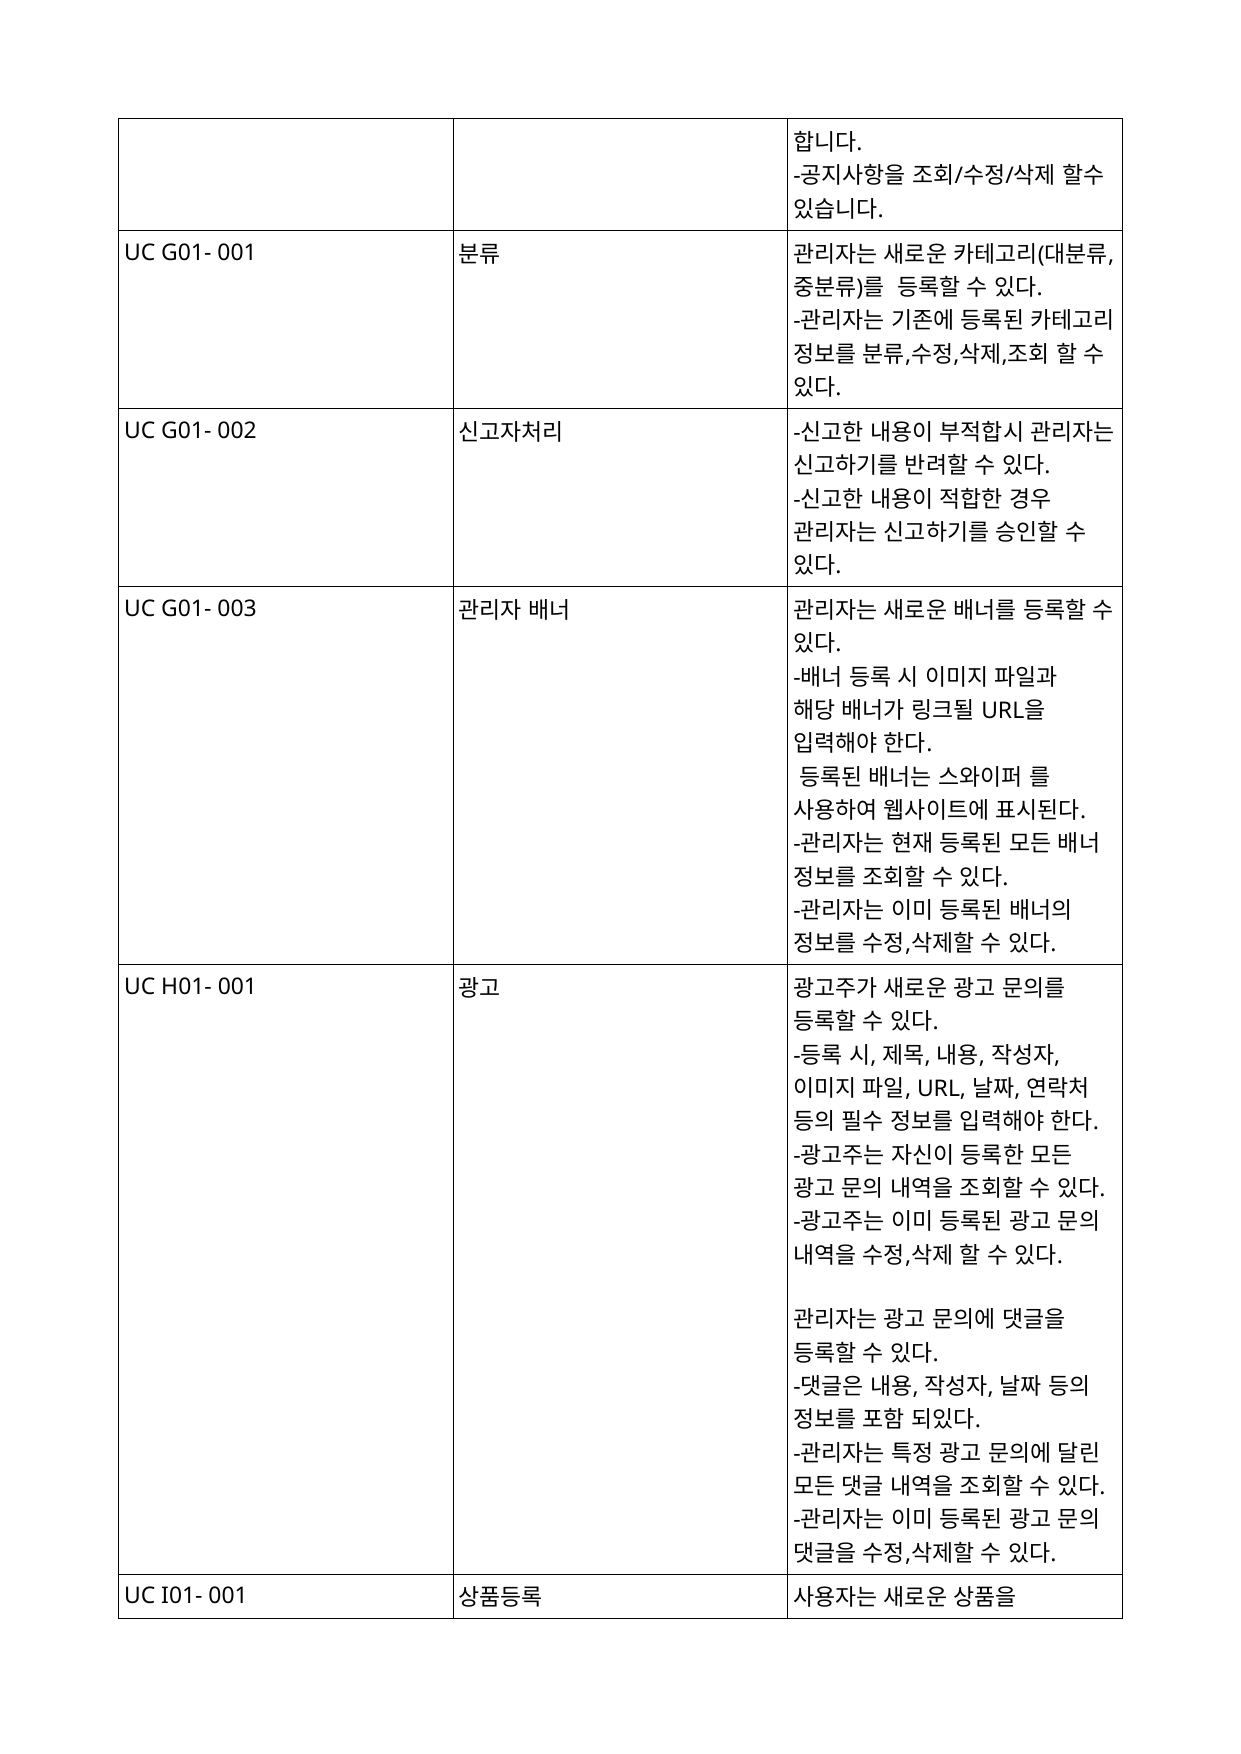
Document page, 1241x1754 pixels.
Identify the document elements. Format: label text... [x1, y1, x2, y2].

table_cell 광고주가 새로운 광고 문의를 등록할 수 있다. -등록 시, 제목, 내용, 작성자, 이미지 파일, URL, 날짜, 연락처 등의 필수 정보를 입력해야 한다. -광고주는 자신이 등록한 모든 광고 문의 내역을 조회할 수 있다. -광고주는 이미 등록된 광고 문의 내역을 수정,삭제 할 수 있다. 관리자는 광고 문의에 댓글을 등록할 수 있다. -댓글은 내용, 작성자, 날짜 등의 정보를 포함 되있다. -관리자는 특정 광고 문의에 달린 모든 댓글 내역을 조회할 수 있다. -관리자는 이미 등록된 광고 문의 댓글을 수정,삭제할 수 있다. [788, 965, 1122, 1573]
table_cell 광고 [454, 965, 787, 1573]
table_cell UC H01- 001 [119, 965, 453, 1573]
table_cell UC G01- 002 [119, 409, 453, 586]
table_cell UC G01- 003 [119, 587, 453, 964]
table_cell 신고자처리 [454, 409, 787, 586]
table_cell [454, 119, 787, 230]
table_cell UC I01- 001 [119, 1575, 453, 1618]
table_cell UC G01- 001 [119, 231, 453, 408]
table_cell 관리자는 새로운 배너를 등록할 수 있다. -배너 등록 시 이미지 파일과 해당 배너가 링크될 URL을 입력해야 한다. 등록된 배너는 스와이퍼 를 사용하여 웹사이트에 표시된다. -관리자는 현재 등록된 모든 배너 정보를 조회할 수 있다. -관리자는 이미 등록된 배너의 정보를 수정,삭제할 수 있다. [788, 587, 1122, 964]
table_cell 상품등록 [454, 1575, 787, 1618]
table_cell 관리자는 새로운 카테고리(대분류, 중분류)를 등록할 수 있다. -관리자는 기존에 등록된 카테고리 정보를 분류,수정,삭제,조회 할 수 있다. [788, 231, 1122, 408]
table_cell [119, 119, 453, 230]
table_cell 합니다. -공지사항을 조회/수정/삭제 할수 있습니다. [788, 119, 1122, 230]
table_cell 분류 [454, 231, 787, 408]
table_cell -신고한 내용이 부적합시 관리자는 신고하기를 반려할 수 있다. -신고한 내용이 적합한 경우 관리자는 신고하기를 승인할 수 있다. [788, 409, 1122, 586]
table_cell 사용자는 새로운 상품을 [788, 1575, 1122, 1618]
table_cell 관리자 배너 [454, 587, 787, 964]
